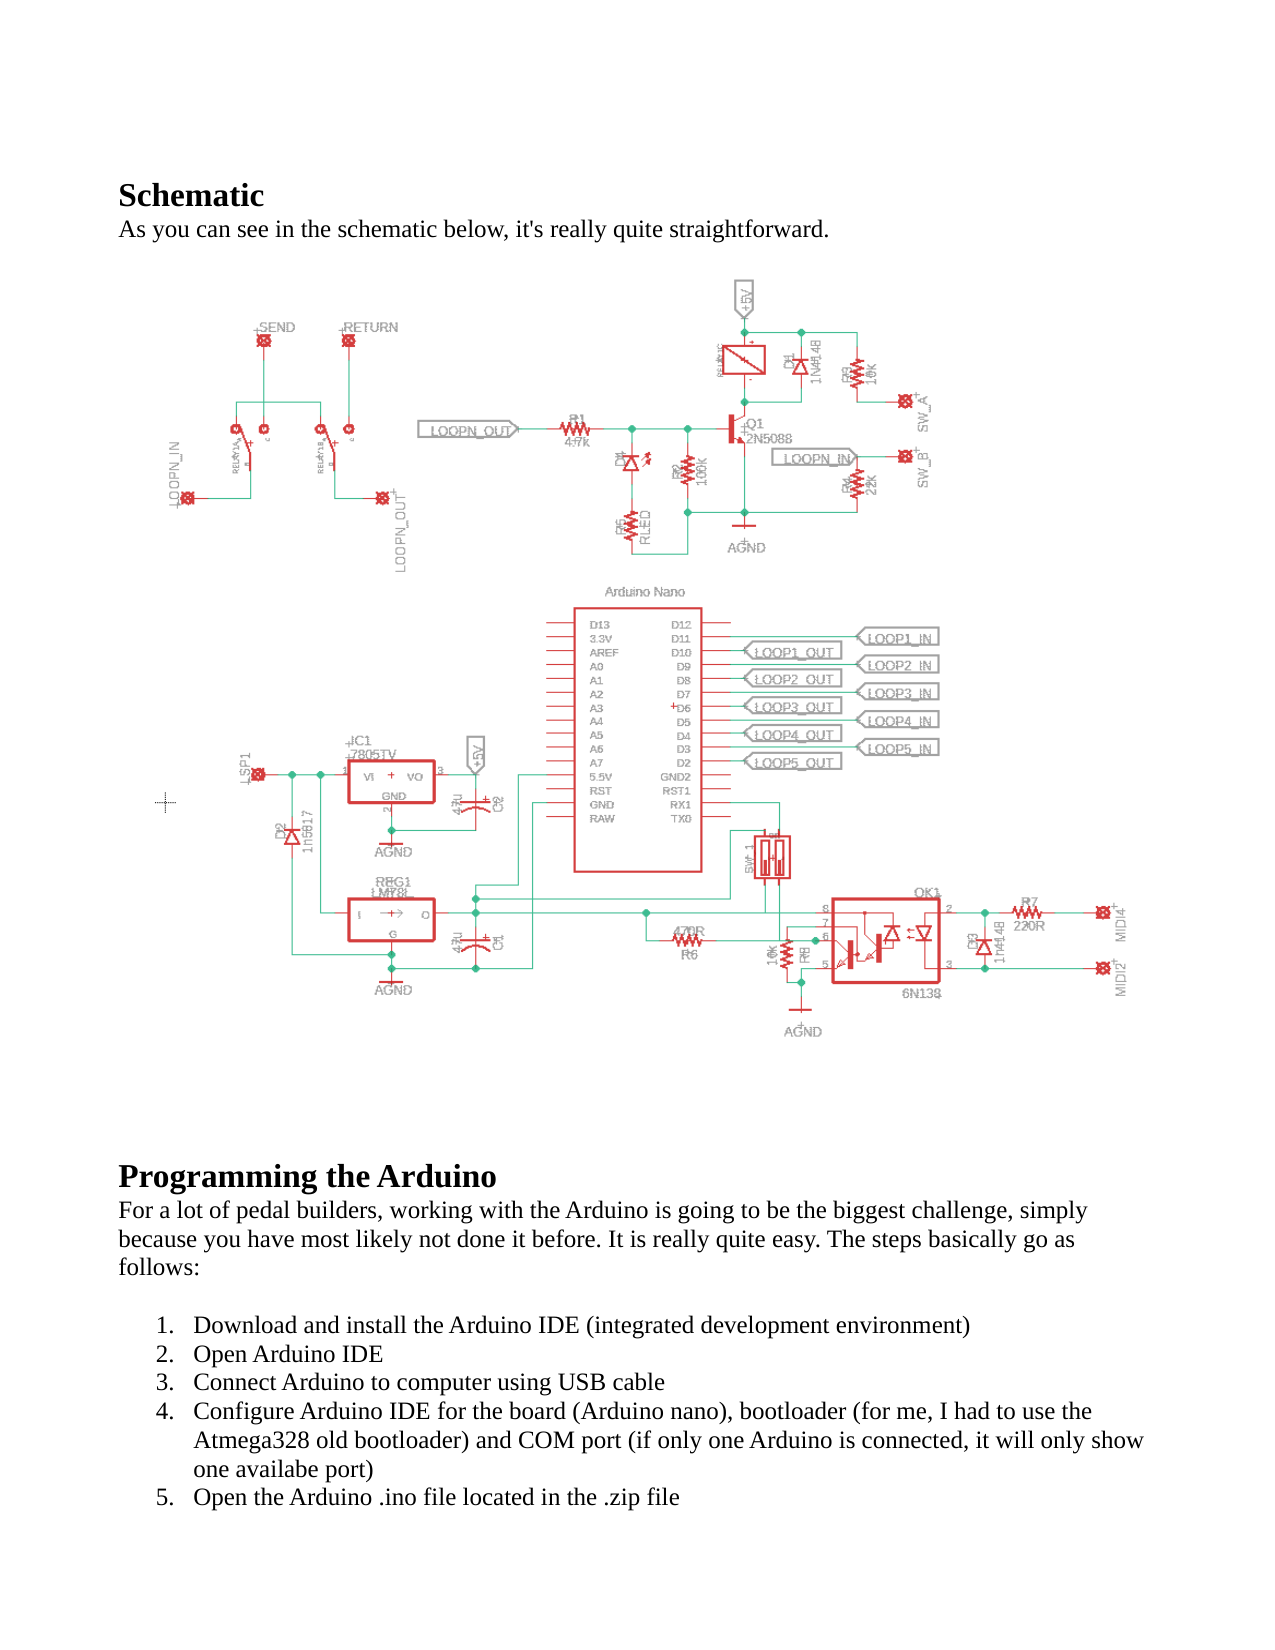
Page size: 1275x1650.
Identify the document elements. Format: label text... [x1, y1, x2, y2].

list Open the Arduino .ino file located in the .zip file [156, 1482, 1157, 1511]
picture [119, 271, 1143, 1042]
list Connect Arduino to computer using USB cable [156, 1367, 1157, 1396]
list Open Arduino IDE [156, 1339, 1157, 1367]
text For a lot of pedal builders, working with the Arduino is going to be the biggest challenge, simply because you have most likely not done it before. It is really quite easy. The steps basically go as follows: [118, 1195, 1157, 1281]
text Schematic [118, 176, 1157, 214]
text Programming the Arduino [118, 1157, 1157, 1195]
text As you can see in the schematic below, it's really quite straightforward. [118, 214, 1157, 243]
list Download and install the Arduino IDE (integrated development environment) [156, 1310, 1157, 1339]
list Configure Arduino IDE for the board (Arduino nano), bootloader (for me, I had to use the Atmega328 old bootloader) and COM port (if only one Arduino is connected, it will only show one availabe port) [156, 1396, 1157, 1482]
